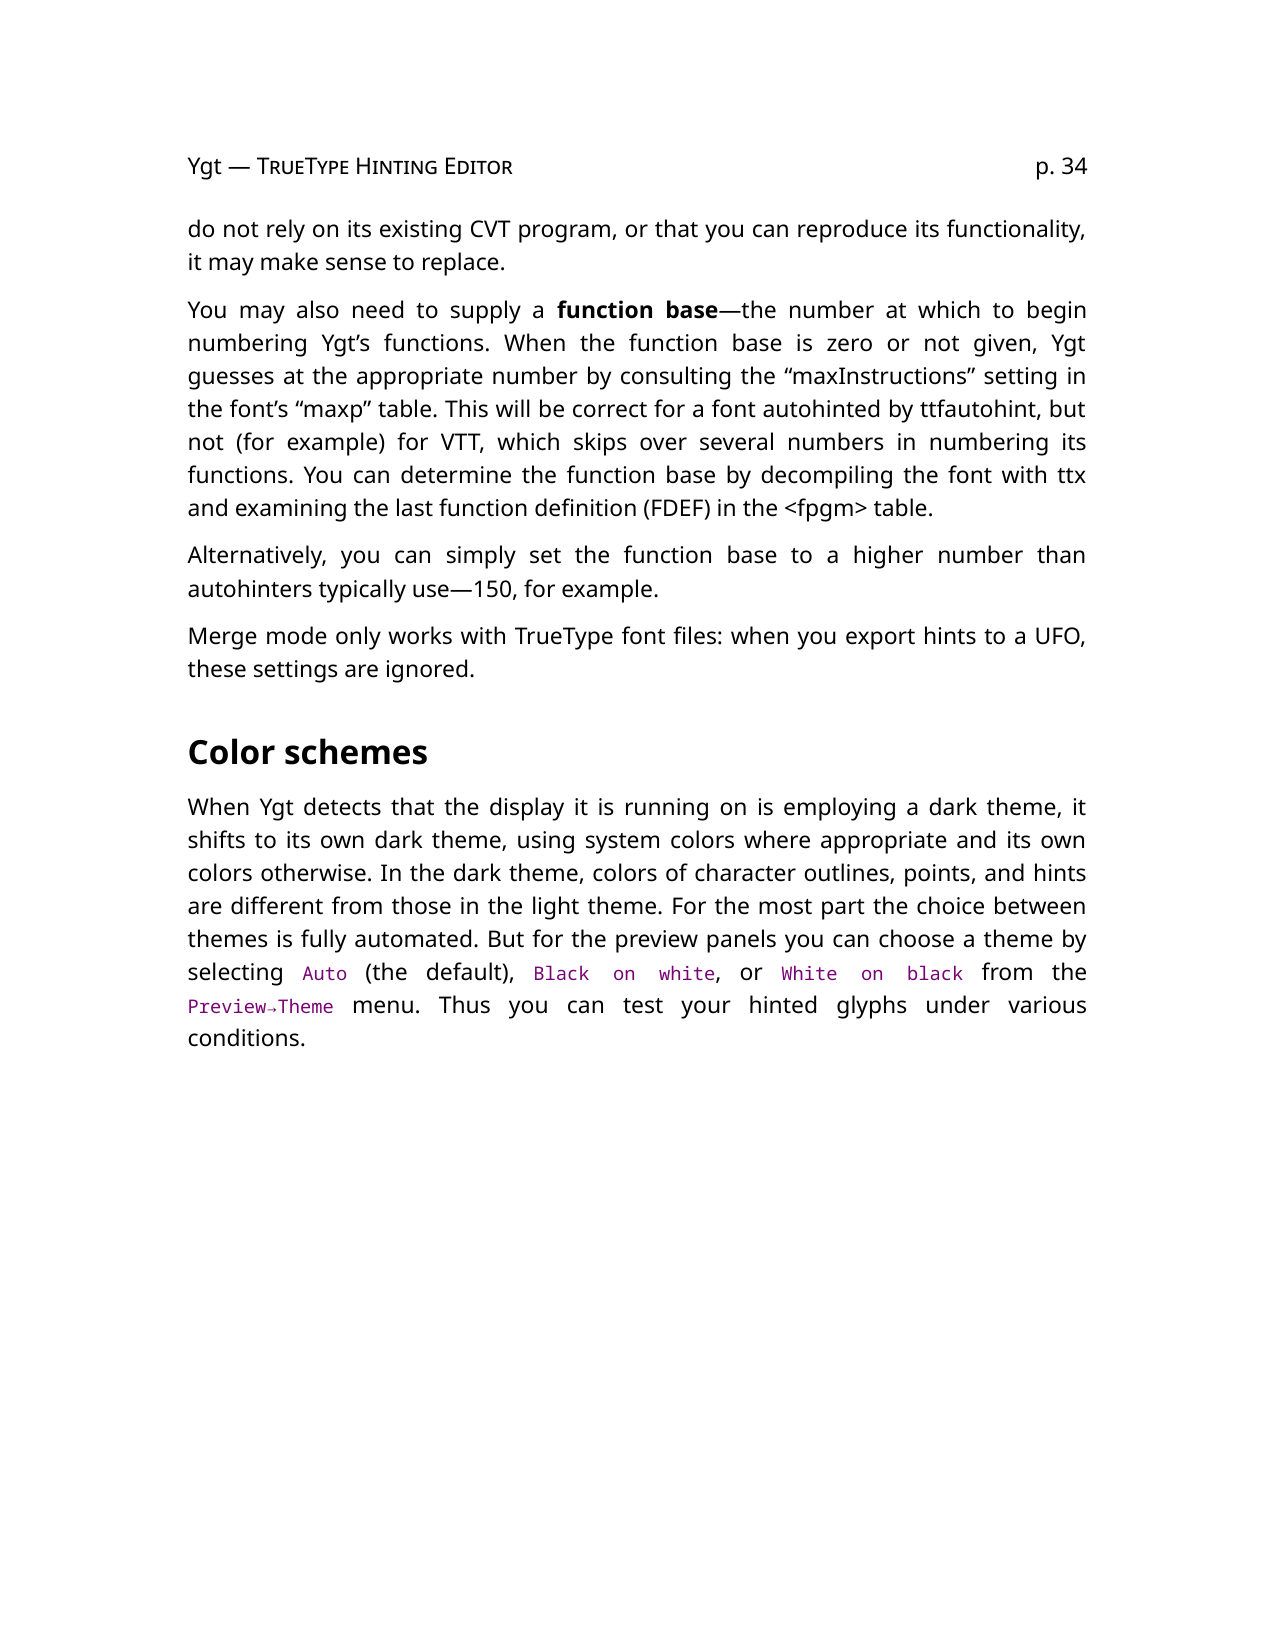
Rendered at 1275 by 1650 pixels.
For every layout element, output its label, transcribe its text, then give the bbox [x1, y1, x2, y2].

text do not rely on its existing CVT program, or that you can reproduce its functionality, it may make sense to replace. [187, 211, 1087, 277]
text You may also need to supply a function base—the number at which to begin numbering Ygt’s functions. When the function base is zero or not given, Ygt guesses at the appropriate number by consulting the “maxInstructions” setting in the font’s “maxp” table. This will be correct for a font autohinted by ttfautohint, but not (for example) for VTT, which skips over several numbers in numbering its functions. You can determine the function base by decompiling the font with ttx and examining the last function definition (FDEF) in the <fpgm> table. [187, 292, 1087, 523]
text Merge mode only works with TrueType font files: when you export hints to a UFO, these settings are ignored. [187, 618, 1087, 684]
subtitle Color schemes [187, 729, 1087, 774]
text When Ygt detects that the display it is running on is employing a dark theme, it shifts to its own dark theme, using system colors where appropriate and its own colors otherwise. In the dark theme, colors of character outlines, points, and hints are different from those in the light theme. For the most part the choice between themes is fully automated. But for the preview panels you can choose a theme by selecting Auto (the default), Black on white, or White on black from the Preview→Theme menu. Thus you can test your hinted glyphs under various conditions. [187, 789, 1087, 1053]
text Alternatively, you can simply set the function base to a higher number than autohinters typically use—150, for example. [187, 538, 1087, 604]
